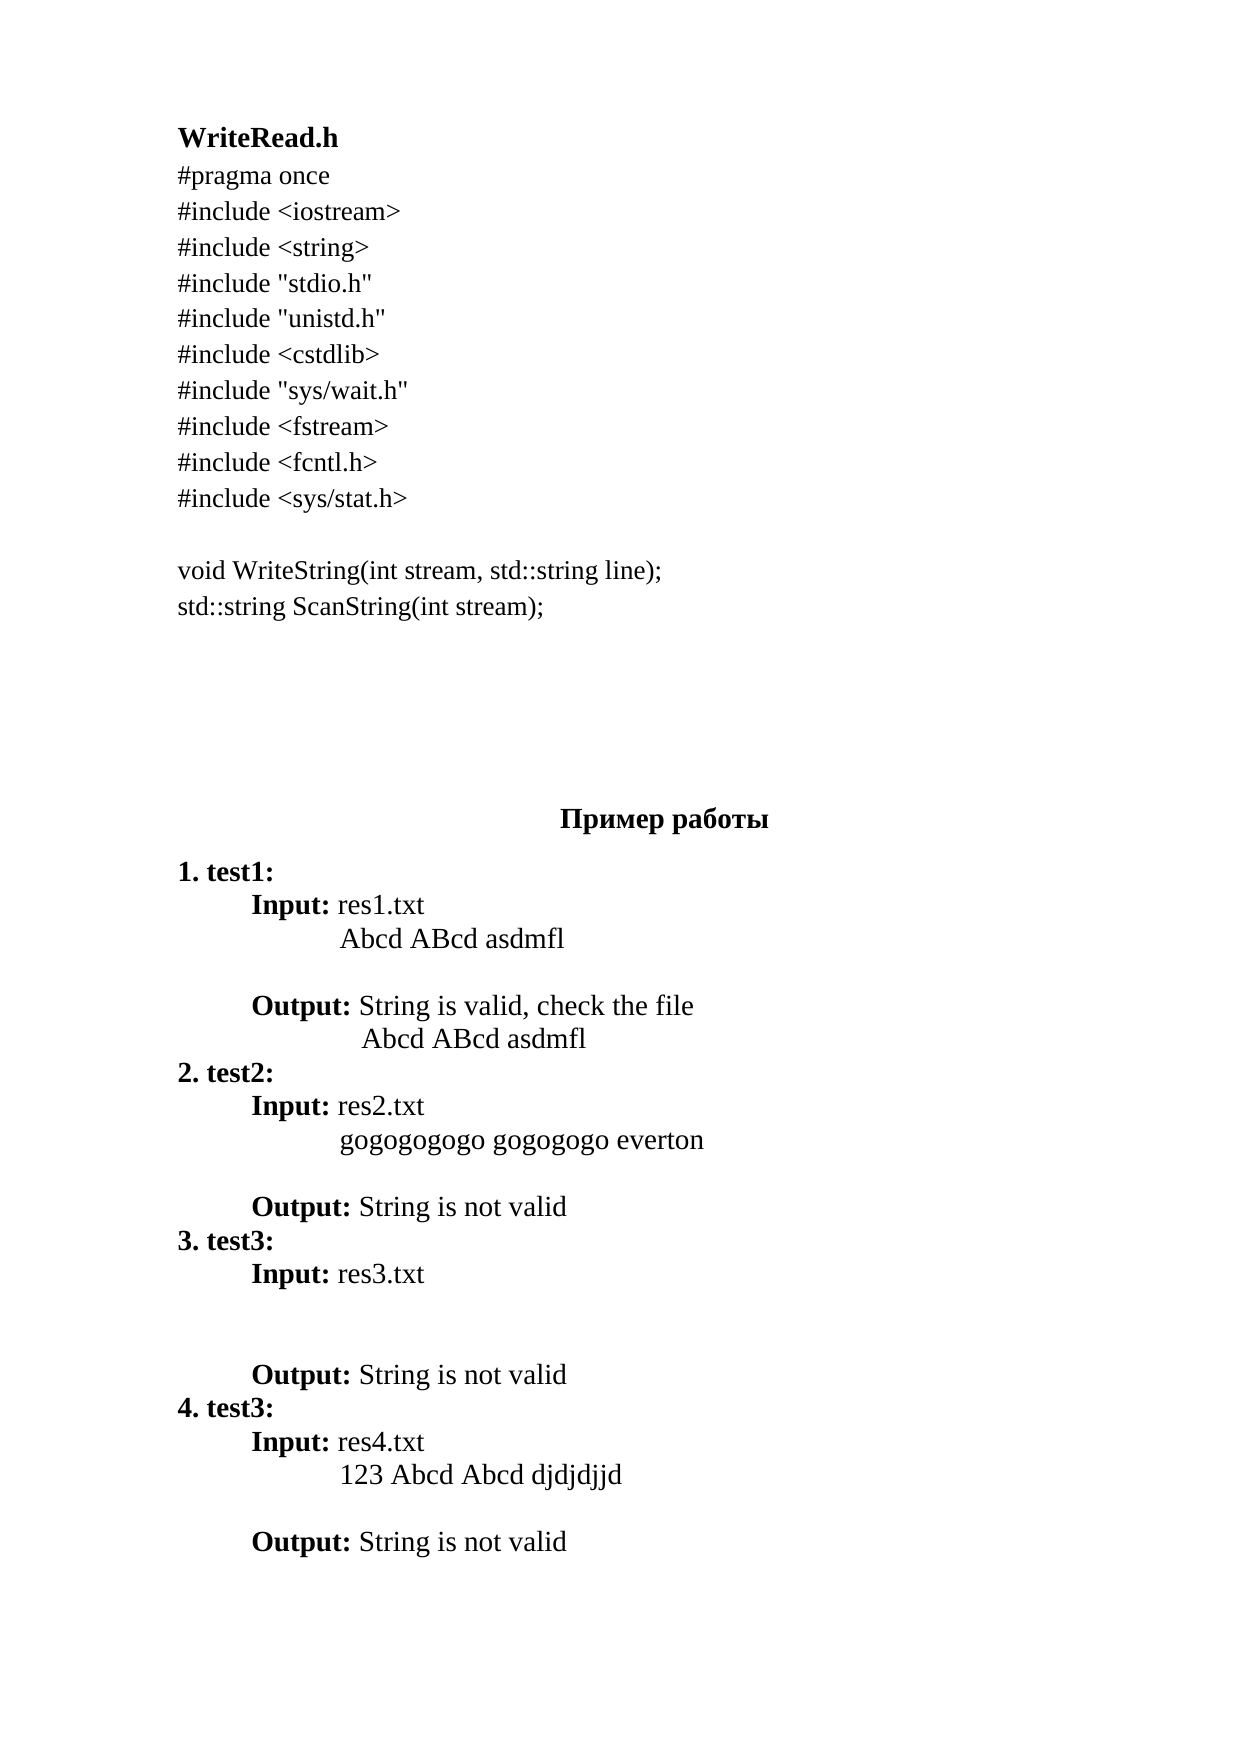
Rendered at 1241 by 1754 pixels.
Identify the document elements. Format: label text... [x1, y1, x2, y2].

text Abcd ABcd asdmfl [177, 1021, 1152, 1055]
text Input: res2.txt [177, 1088, 1152, 1122]
text 3. test3: [177, 1223, 1152, 1256]
text 1. test1: [177, 854, 1152, 887]
text gogogogogo gogogogo everton [177, 1122, 1152, 1156]
text WriteRead.h [177, 118, 1152, 154]
text Output: String is not valid [177, 1357, 1152, 1390]
text Output: String is not valid [177, 1189, 1152, 1223]
text #include "sys/wait.h" [177, 370, 1152, 406]
text #include "unistd.h" [177, 298, 1152, 334]
text 2. test2: [177, 1055, 1152, 1088]
text #include <string> [177, 226, 1152, 262]
text #pragma once [177, 154, 1152, 190]
text Output: String is valid, check the file [177, 988, 1152, 1021]
text #include <cstdlib> [177, 334, 1152, 370]
text Пример работы [177, 801, 1152, 834]
text #include <sys/stat.h> [177, 477, 1152, 513]
text Output: String is not valid [177, 1524, 1152, 1558]
text 4. test3: [177, 1390, 1152, 1424]
text 123 Abcd Abcd djdjdjjd [177, 1457, 1152, 1491]
text #include <iostream> [177, 190, 1152, 226]
text Abcd ABcd asdmfl [177, 921, 1152, 954]
text std::string ScanString(int stream); [177, 585, 1152, 621]
text Input: res4.txt [177, 1424, 1152, 1457]
text Input: res1.txt [177, 887, 1152, 921]
text #include <fcntl.h> [177, 442, 1152, 477]
text void WriteString(int stream, std::string line); [177, 549, 1152, 585]
text #include <fstream> [177, 406, 1152, 442]
text #include "stdio.h" [177, 262, 1152, 298]
text Input: res3.txt [177, 1256, 1152, 1290]
